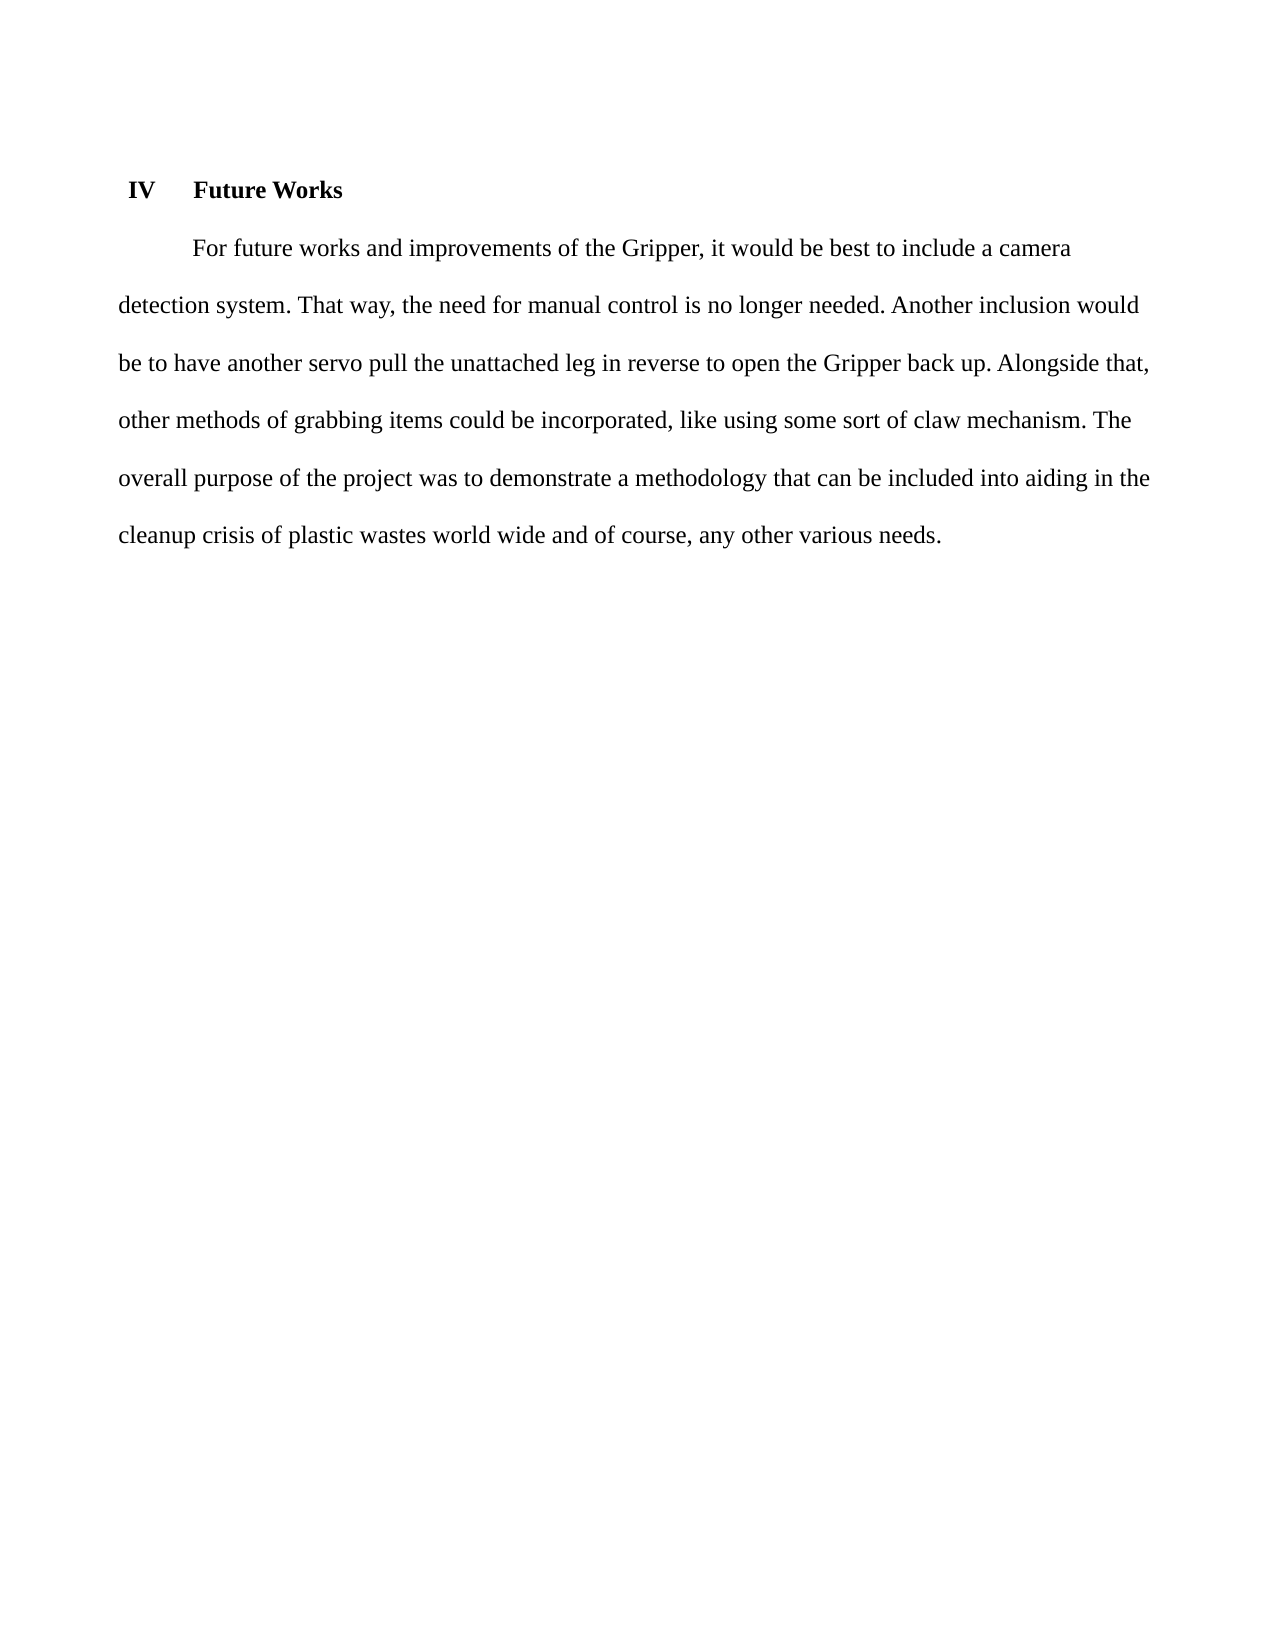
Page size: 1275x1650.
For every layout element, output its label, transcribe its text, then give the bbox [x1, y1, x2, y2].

list For future works and improvements of the Gripper, it would be best to include a camera detection system. That way, the need for manual control is no longer needed. Another inclusion would be to have another servo pull the unattached leg in reverse to open the Gripper back up. Alongside that, other methods of grabbing items could be incorporated, like using some sort of claw mechanism. The overall purpose of the project was to demonstrate a methodology that can be included into aiding in the cleanup crisis of plastic wastes world wide and of course, any other various needs. [118, 233, 1157, 549]
list Future Works [156, 176, 1157, 204]
